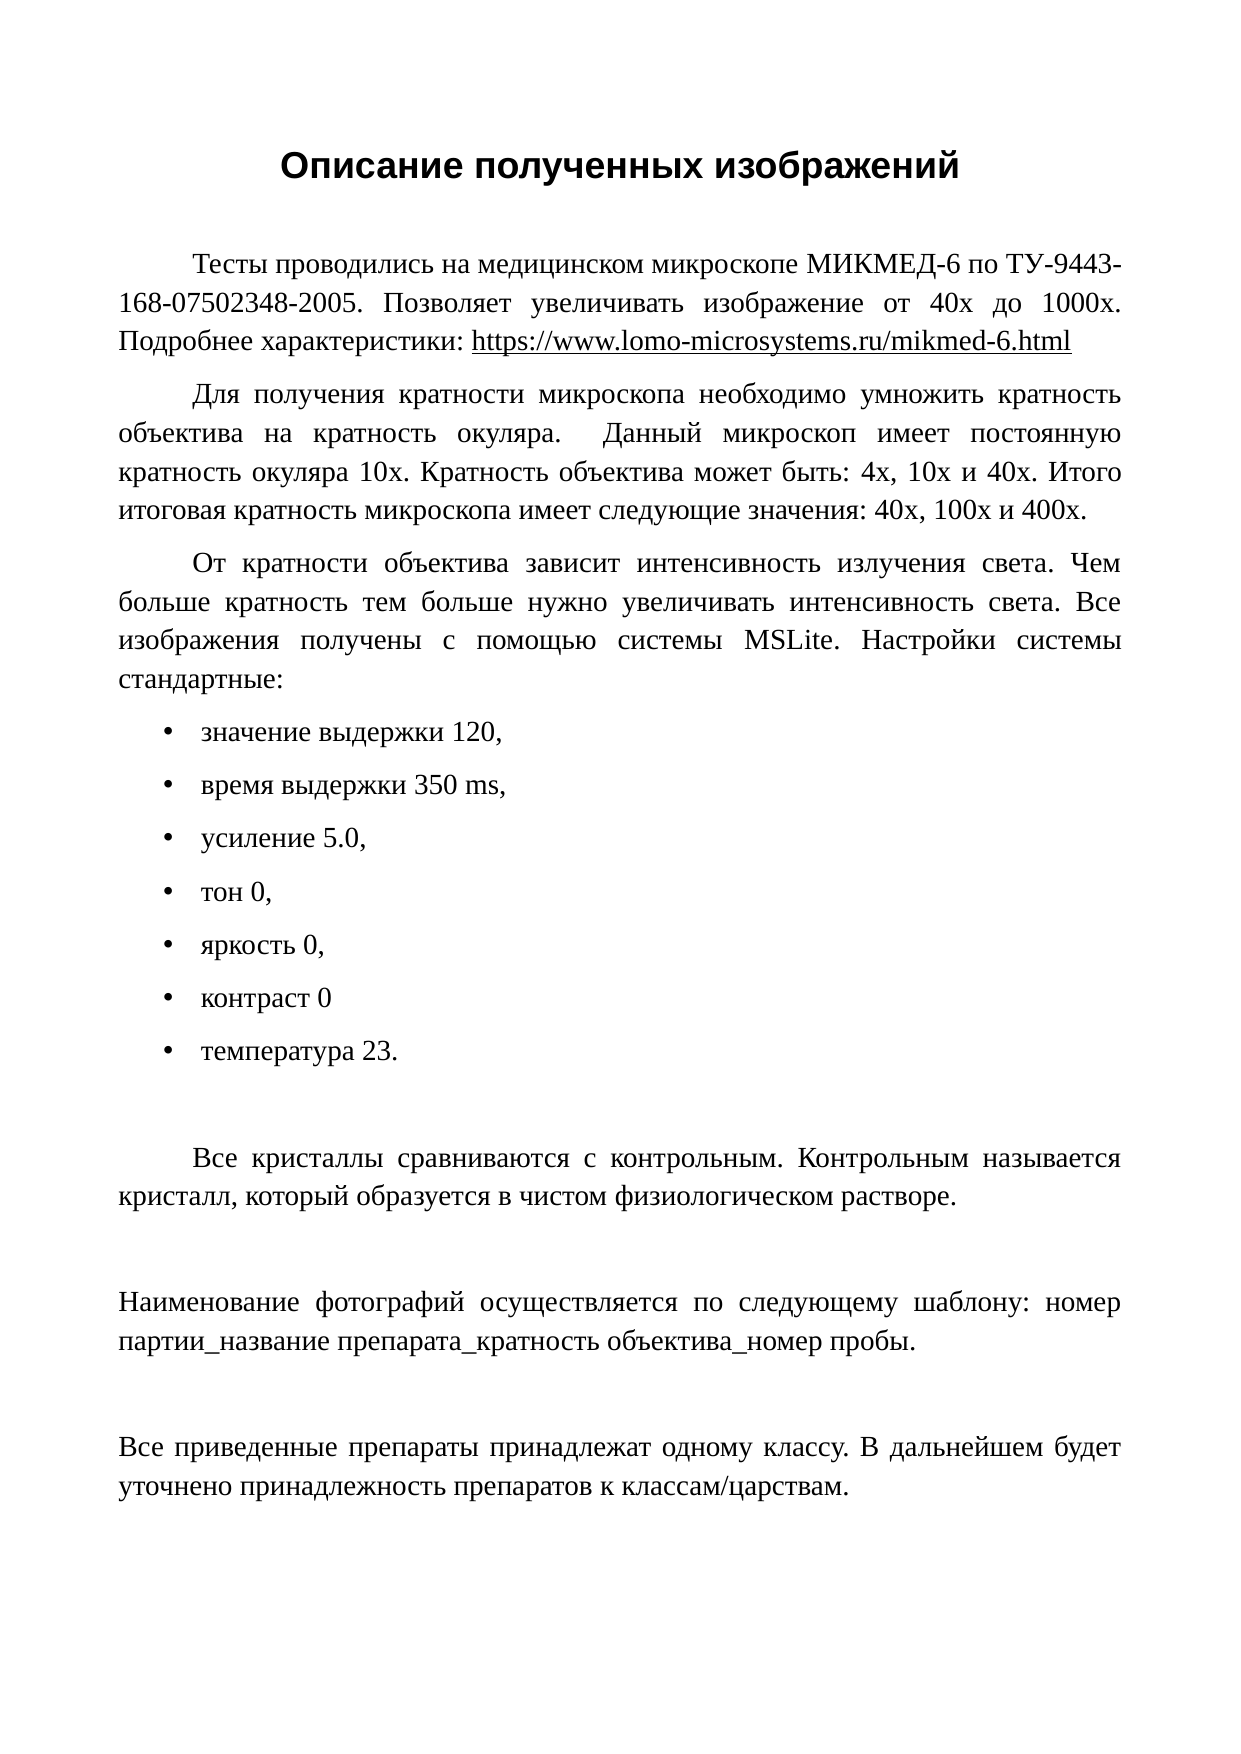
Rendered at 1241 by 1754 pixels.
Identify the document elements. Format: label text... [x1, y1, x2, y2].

text Для получения кратности микроскопа необходимо умножить кратность объектива на кратность окуляра. Данный микроскоп имеет постоянную кратность окуляра 10x. Кратность объектива может быть: 4x, 10x и 40x. Итого итоговая кратность микроскопа имеет следующие значения: 40x, 100x и 400x. [118, 377, 1122, 526]
text Наименование фотографий осуществляется по следующему шаблону: номер партии_название препарата_кратность объектива_номер пробы. [118, 1284, 1122, 1357]
text Все приведенные препараты принадлежат одному классу. В дальнейшем будет уточнено принадлежность препаратов к классам/царствам. [118, 1429, 1122, 1501]
list значение выдержки 120, [163, 714, 1122, 748]
list усиление 5.0, [163, 821, 1122, 854]
text От кратности объектива зависит интенсивность излучения света. Чем больше кратность тем больше нужно увеличивать интенсивность света. Все изображения получены с помощью системы MSLite. Настройки системы стандартные: [118, 545, 1122, 694]
list время выдержки 350 ms, [163, 767, 1122, 801]
title Описание полученных изображений [118, 143, 1122, 186]
list температура 23. [163, 1033, 1122, 1067]
text Тесты проводились на медицинском микроскопе МИКМЕД-6 по ТУ-9443-168-07502348-2005. Позволяет увеличивать изображение от 40х до 1000х. Подробнее характеристики: https://www.lomo-microsystems.ru/mikmed-6.html [118, 246, 1122, 357]
list контраст 0 [163, 980, 1122, 1014]
text Все кристаллы сравниваются с контрольным. Контрольным называется кристалл, который образуется в чистом физиологическом растворе. [118, 1140, 1122, 1212]
list тон 0, [163, 874, 1122, 907]
list яркость 0, [163, 927, 1122, 961]
